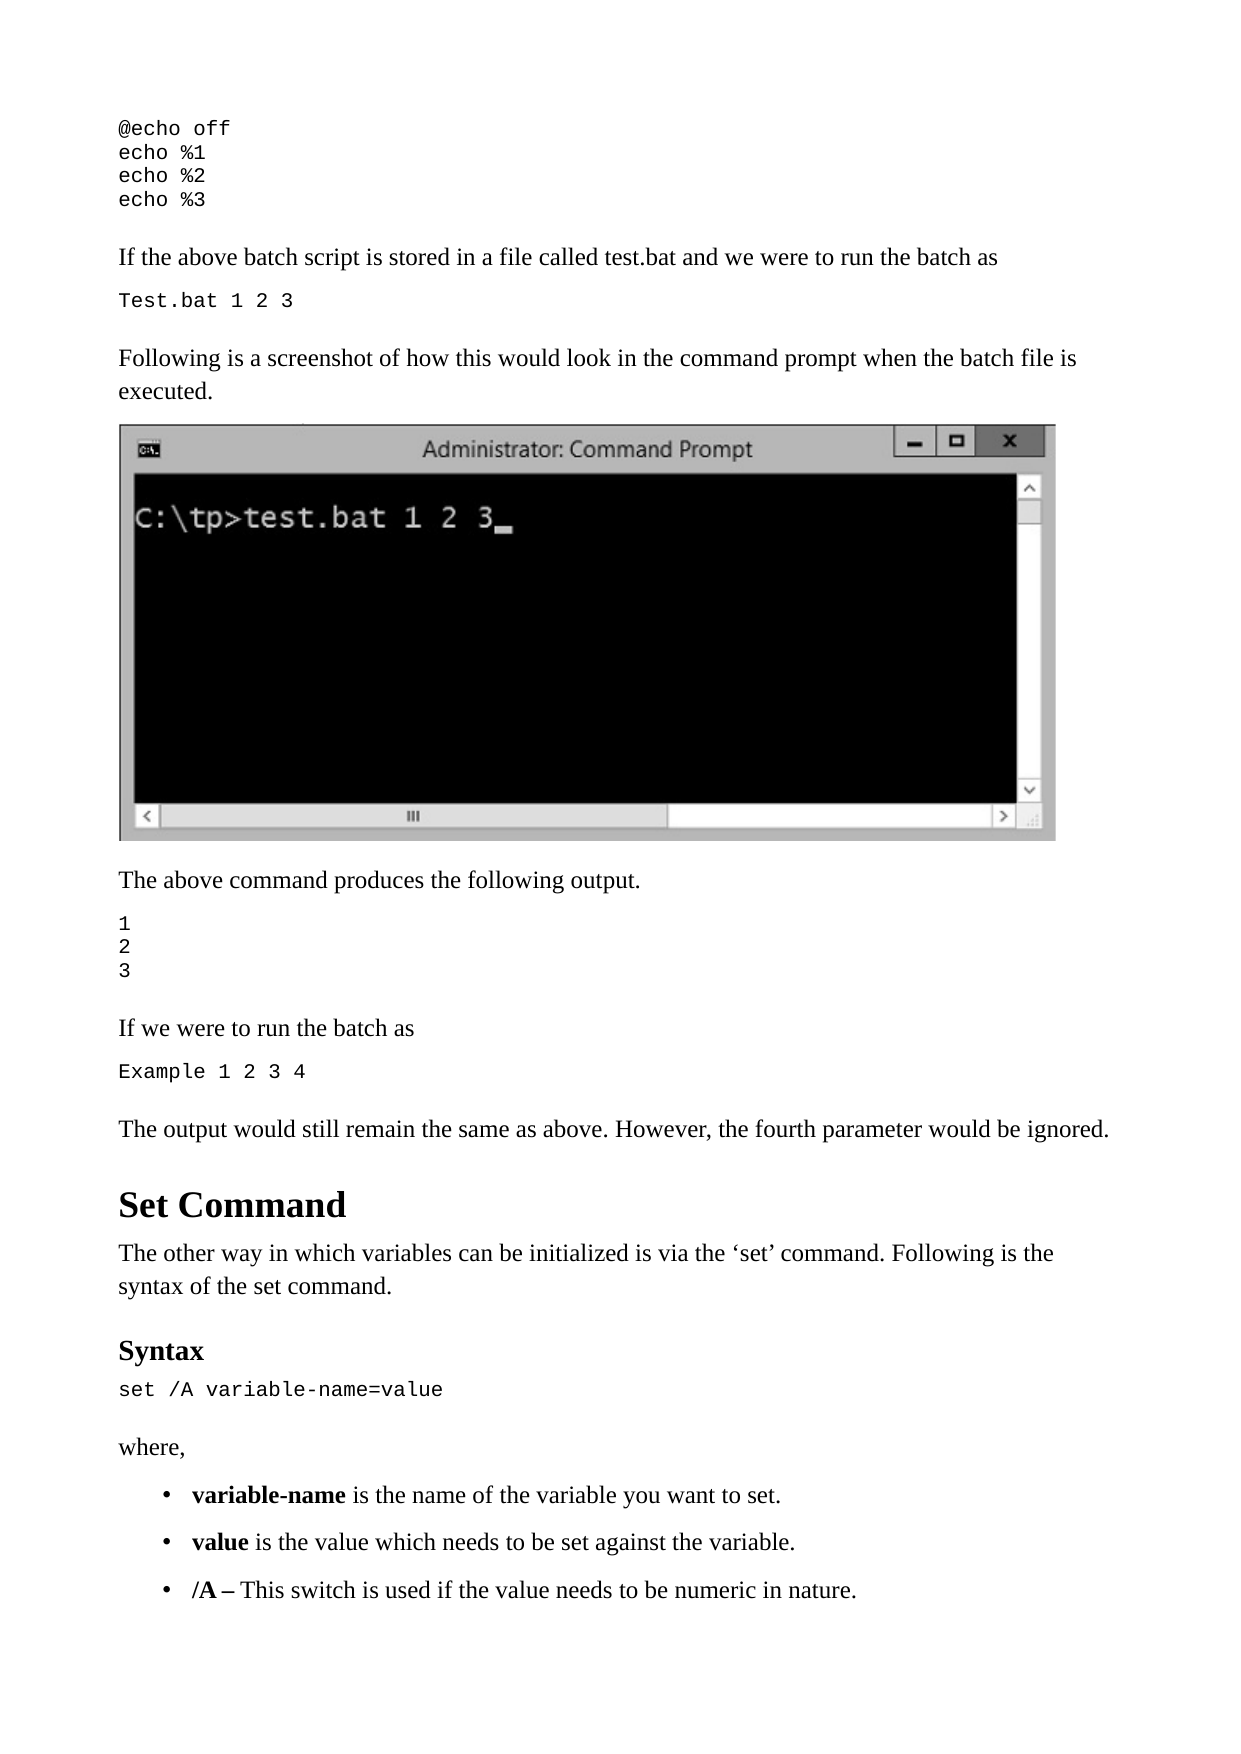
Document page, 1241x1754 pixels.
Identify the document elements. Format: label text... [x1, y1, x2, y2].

subtitle Set Command [118, 1182, 1122, 1225]
text where, [118, 1432, 1122, 1461]
text echo %2 [118, 165, 1122, 189]
text 1 [118, 913, 1122, 936]
text Example 1 2 3 4 [118, 1061, 1122, 1084]
list variable-name is the name of the variable you want to set. [162, 1480, 1122, 1508]
text echo %1 [118, 142, 1122, 165]
text @echo off [118, 118, 1122, 142]
text echo %3 [118, 189, 1122, 213]
text The other way in which variables can be initialized is via the ‘set’ command. Following is the syntax of the set command. [118, 1238, 1122, 1299]
text The above command produces the following output. [118, 865, 1122, 894]
text If the above batch script is stored in a file called test.bat and we were to run the batch as [118, 242, 1122, 271]
picture [118, 423, 1056, 841]
text The output would still remain the same as above. However, the fourth parameter would be ignored. [118, 1114, 1122, 1142]
text set /A variable-name=value [118, 1379, 1122, 1403]
subtitle Syntax [118, 1333, 1122, 1367]
list /A – This switch is used if the value needs to be numeric in nature. [162, 1575, 1122, 1604]
text If we were to run the batch as [118, 1013, 1122, 1042]
list value is the value which needs to be set against the variable. [162, 1527, 1122, 1556]
text 3 [118, 960, 1122, 983]
text Following is a screenshot of how this would look in the command prompt when the batch file is executed. [118, 343, 1122, 405]
text Test.bat 1 2 3 [118, 290, 1122, 313]
text 2 [118, 936, 1122, 960]
